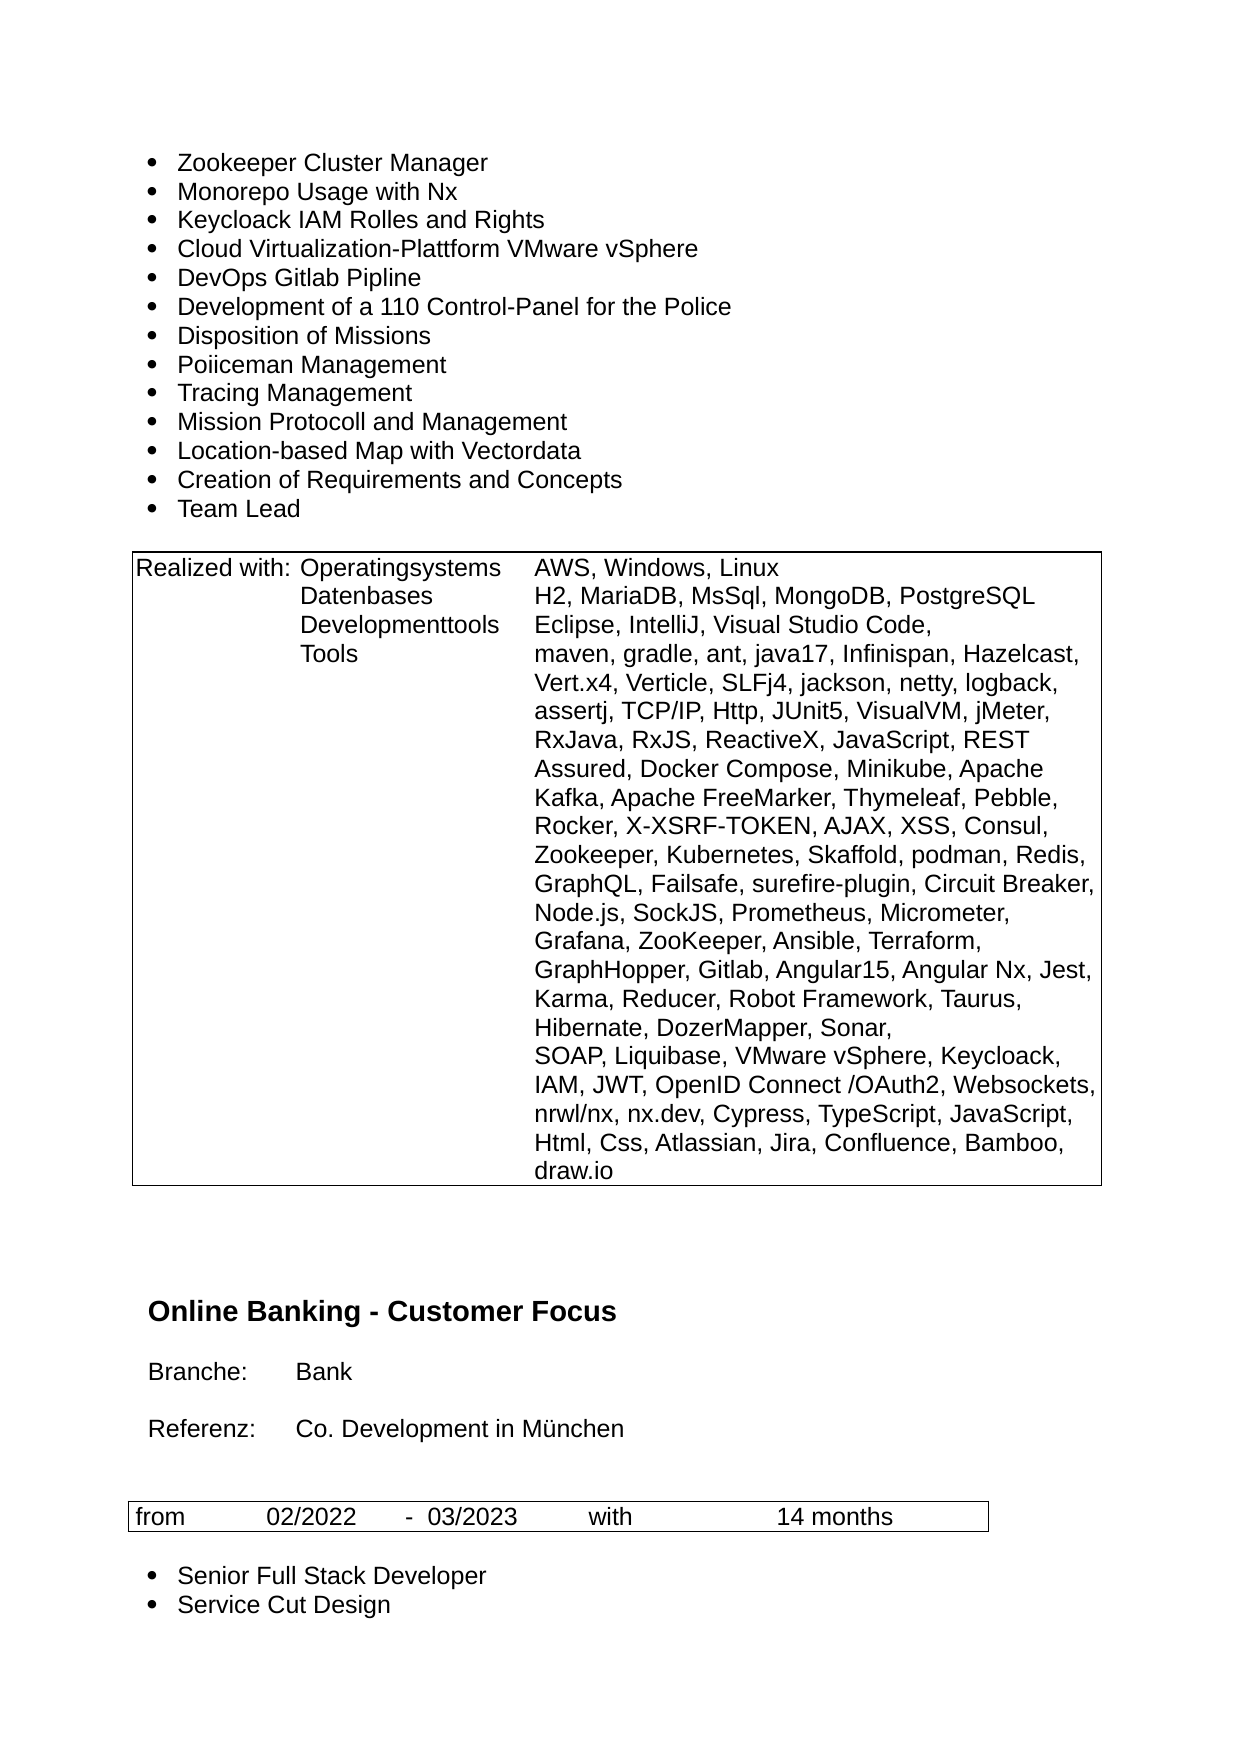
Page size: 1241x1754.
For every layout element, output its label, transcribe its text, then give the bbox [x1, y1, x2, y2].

list Cloud Virtualization-Plattform VMware vSphere [148, 234, 1104, 263]
list Development of a 110 Control-Panel for the Police [148, 292, 1104, 321]
list Disposition of Missions [148, 321, 1104, 349]
table_header AWS, Windows, Linux H2, MariaDB, MsSql, MongoDB, PostgreSQL [531, 553, 1101, 610]
list Keycloack IAM Rolles and Rights [148, 205, 1104, 234]
table_header Operatingsystems Datenbases [297, 553, 531, 610]
list Mission Protocoll and Management [148, 407, 1104, 436]
list Tracing Management [148, 378, 1104, 407]
list Service Cut Design [148, 1590, 1104, 1618]
text Referenz: Co. Development in München [148, 1414, 1104, 1443]
table_header with [581, 1502, 762, 1531]
list Location-based Map with Vectordata [148, 436, 1104, 465]
table_header 14 months [762, 1502, 988, 1531]
table_cell Developmenttools Tools [297, 610, 531, 1185]
list Team Lead [148, 494, 1104, 523]
table_header 02/2022 [259, 1502, 398, 1531]
table_header Realized with: [133, 553, 297, 610]
list Poiiceman Management [148, 349, 1104, 378]
table_header 03/2023 [420, 1502, 581, 1531]
table_header from [129, 1502, 259, 1531]
table_cell [133, 610, 297, 1185]
list Monorepo Usage with Nx [148, 176, 1104, 205]
list DevOps Gitlab Pipline [148, 263, 1104, 292]
table_cell Eclipse, IntelliJ, Visual Studio Code, maven, gradle, ant, java17, Infinispan, Hazelcast, Vert.x4, Verticle, SLFj4, jackson, netty, logback, assertj, TCP/IP, Http, JUnit5, VisualVM, jMeter, RxJava, RxJS, ReactiveX, JavaScript, REST Assured, Docker Compose, Minikube, Apache Kafka, Apache FreeMarker, Thymeleaf, Pebble, Rocker, X-XSRF-TOKEN, AJAX, XSS, Consul, Zookeeper, Kubernetes, Skaffold, podman, Redis, GraphQL, Failsafe, surefire-plugin, Circuit Breaker, Node.js, SockJS, Prometheus, Micrometer, Grafana, ZooKeeper, Ansible, Terraform, GraphHopper, Gitlab, Angular15, Angular Nx, Jest, Karma, Reducer, Robot Framework, Taurus, Hibernate, DozerMapper, Sonar, SOAP, Liquibase, VMware vSphere, Keycloack, IAM, JWT, OpenID Connect /OAuth2, Websockets, nrwl/nx, nx.dev, Cypress, TypeScript, JavaScript, Html, Css, Atlassian, Jira, Confluence, Bamboo, draw.io [531, 610, 1101, 1185]
text Branche: Bank [148, 1357, 1104, 1386]
table_header - [398, 1502, 420, 1531]
list Zookeeper Cluster Manager [148, 148, 1104, 176]
list Senior Full Stack Developer [148, 1561, 1104, 1590]
list Creation of Requirements and Concepts [148, 465, 1104, 494]
subtitle Online Banking - Customer Focus [148, 1294, 1104, 1328]
